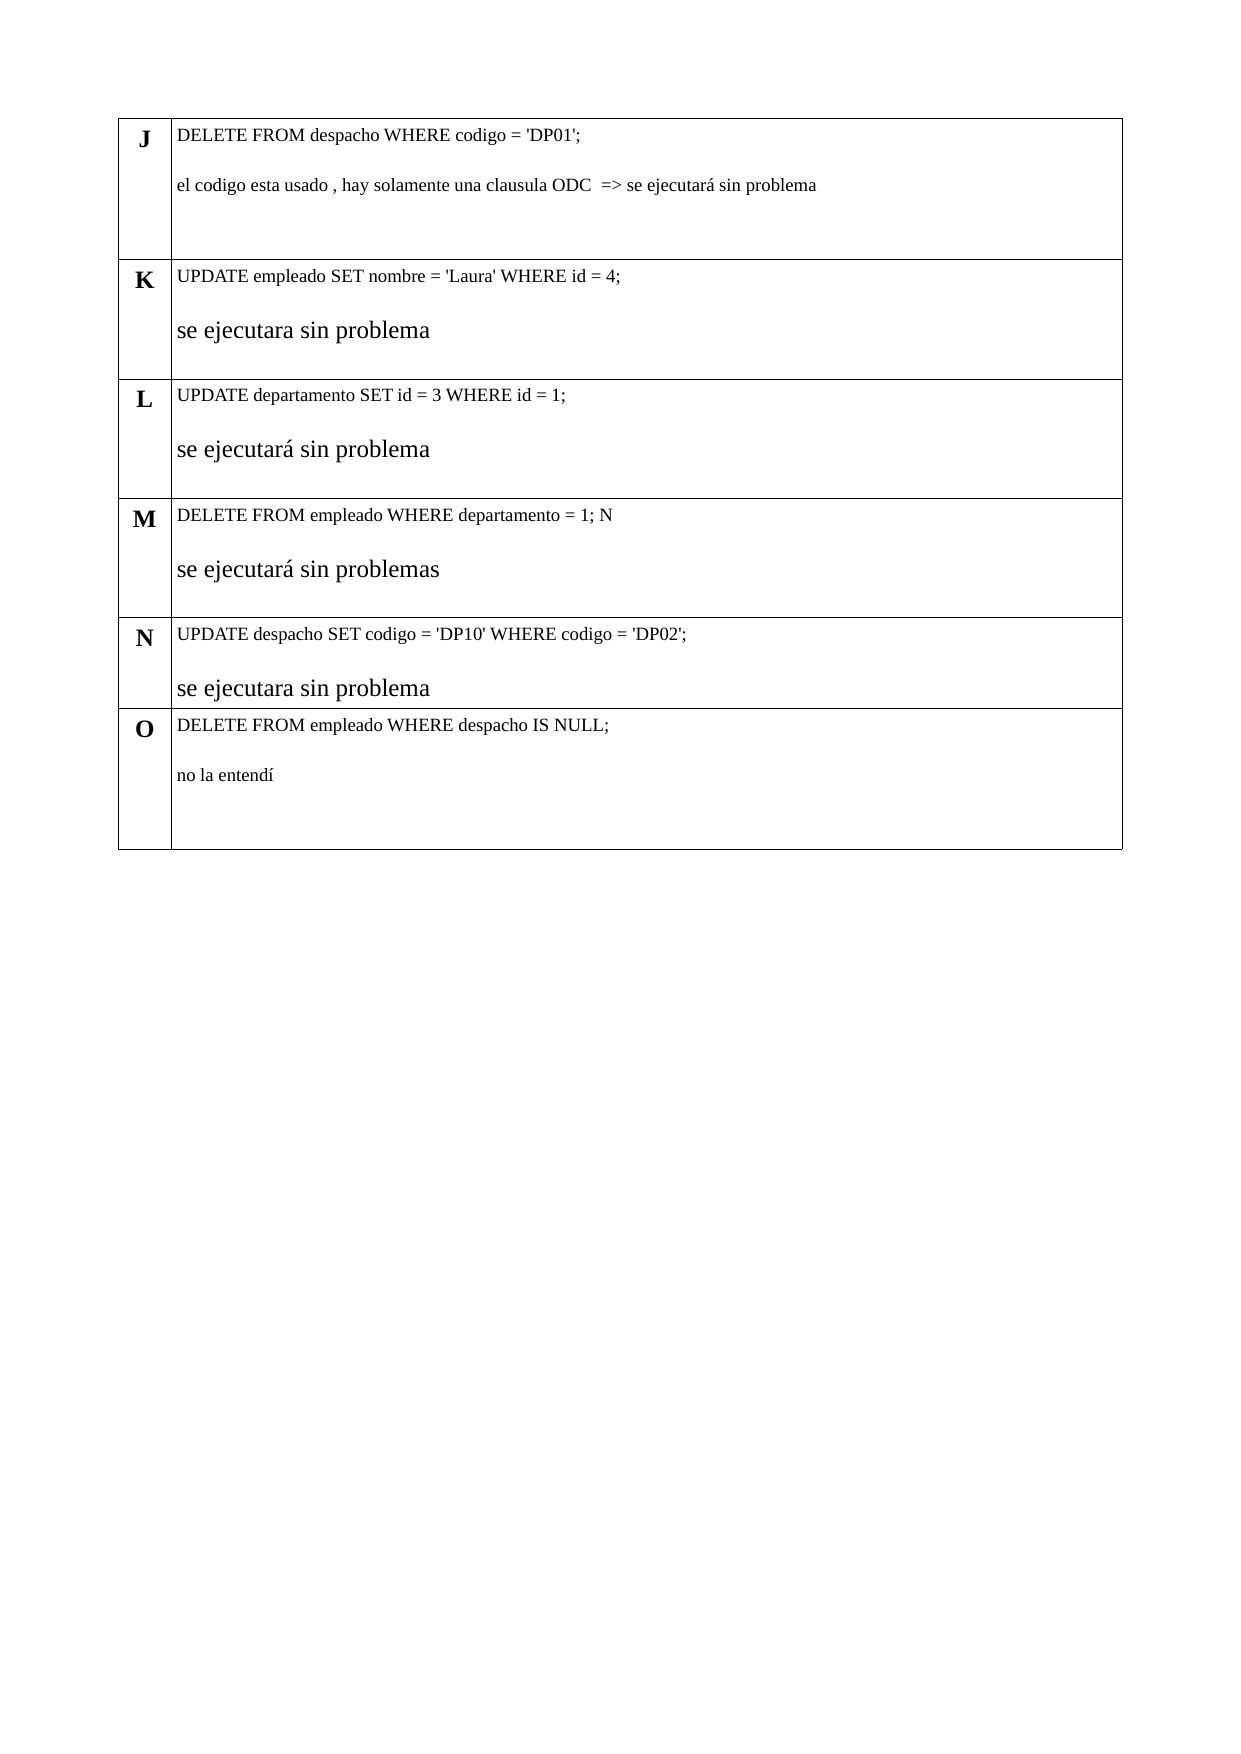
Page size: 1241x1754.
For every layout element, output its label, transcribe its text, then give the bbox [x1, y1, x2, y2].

table_cell M [119, 499, 171, 617]
table_cell UPDATE despacho SET codigo = 'DP10' WHERE codigo = 'DP02'; se ejecutara sin problema [172, 618, 1122, 708]
table_cell N [119, 618, 171, 708]
table_cell J [119, 119, 171, 259]
table_cell DELETE FROM despacho WHERE codigo = 'DP01'; el codigo esta usado , hay solamente una clausula ODC => se ejecutará sin problema [172, 119, 1122, 259]
table_cell UPDATE empleado SET nombre = 'Laura' WHERE id = 4; se ejecutara sin problema [172, 260, 1122, 378]
table_cell O [119, 709, 171, 849]
table_cell K [119, 260, 171, 378]
table_cell L [119, 380, 171, 498]
table_cell DELETE FROM empleado WHERE departamento = 1; N se ejecutará sin problemas [172, 499, 1122, 617]
table_cell UPDATE departamento SET id = 3 WHERE id = 1; se ejecutará sin problema [172, 380, 1122, 498]
table_cell DELETE FROM empleado WHERE despacho IS NULL; no la entendí [172, 709, 1122, 849]
